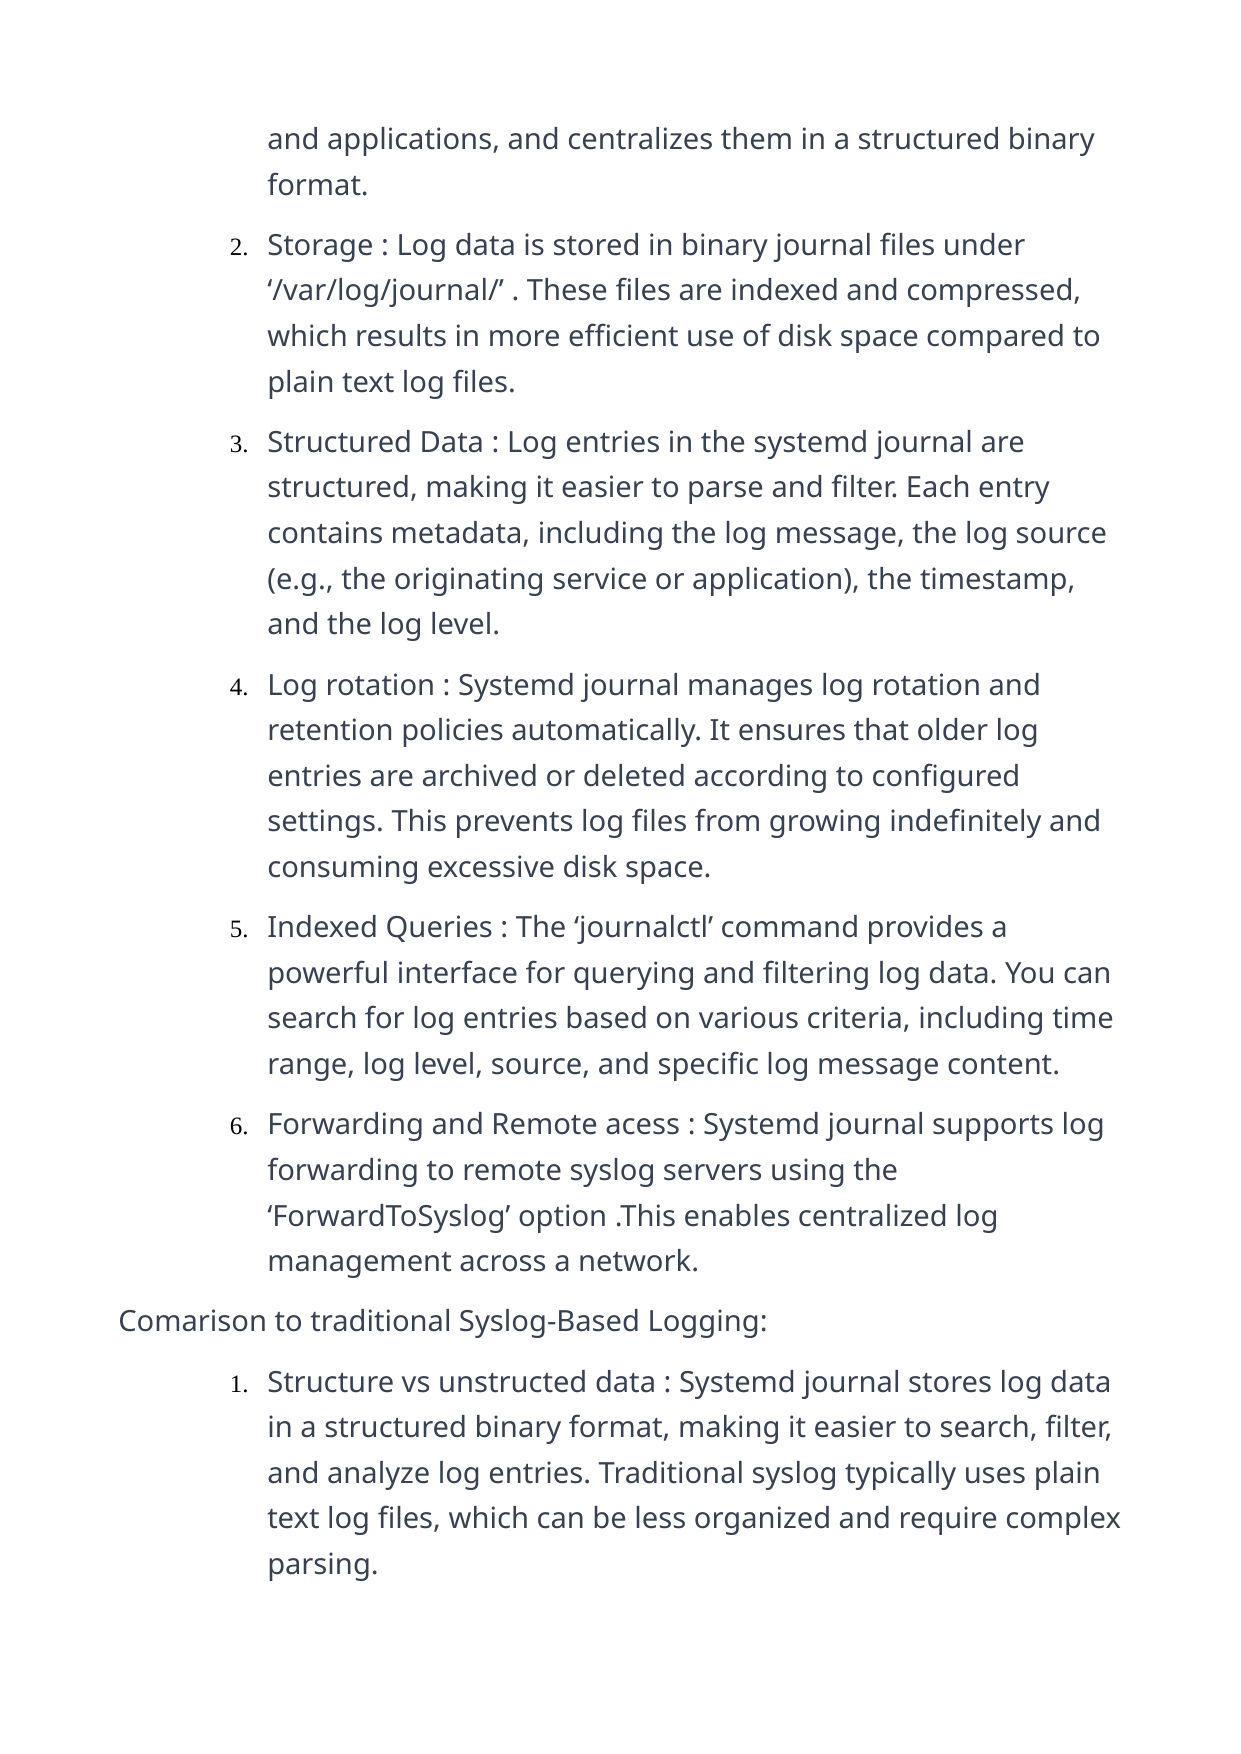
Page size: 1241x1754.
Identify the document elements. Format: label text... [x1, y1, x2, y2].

list Log rotation : Systemd journal manages log rotation and retention policies automatically. It ensures that older log entries are archived or deleted according to configured settings. This prevents log files from growing indefinitely and consuming excessive disk space. [229, 664, 1122, 886]
text Comarison to traditional Syslog-Based Logging: [118, 1301, 1122, 1340]
list Indexed Queries : The ‘journalctl’ command provides a powerful interface for querying and filtering log data. You can search for log entries based on various criteria, including time range, log level, source, and specific log message content. [229, 906, 1122, 1083]
list and applications, and centralizes them in a structured binary format. [229, 118, 1122, 203]
list Structured Data : Log entries in the systemd journal are structured, making it easier to parse and filter. Each entry contains metadata, including the log message, the log source (e.g., the originating service or application), the timestamp, and the log level. [229, 421, 1122, 643]
list Structure vs unstructed data : Systemd journal stores log data in a structured binary format, making it easier to search, filter, and analyze log entries. Traditional syslog typically uses plain text log files, which can be less organized and require complex parsing. [229, 1361, 1122, 1583]
list Storage : Log data is stored in binary journal files under ‘/var/log/journal/’ . These files are indexed and compressed, which results in more efficient use of disk space compared to plain text log files. [229, 224, 1122, 401]
list Forwarding and Remote acess : Systemd journal supports log forwarding to remote syslog servers using the ‘ForwardToSyslog’ option .This enables centralized log management across a network. [229, 1103, 1122, 1280]
